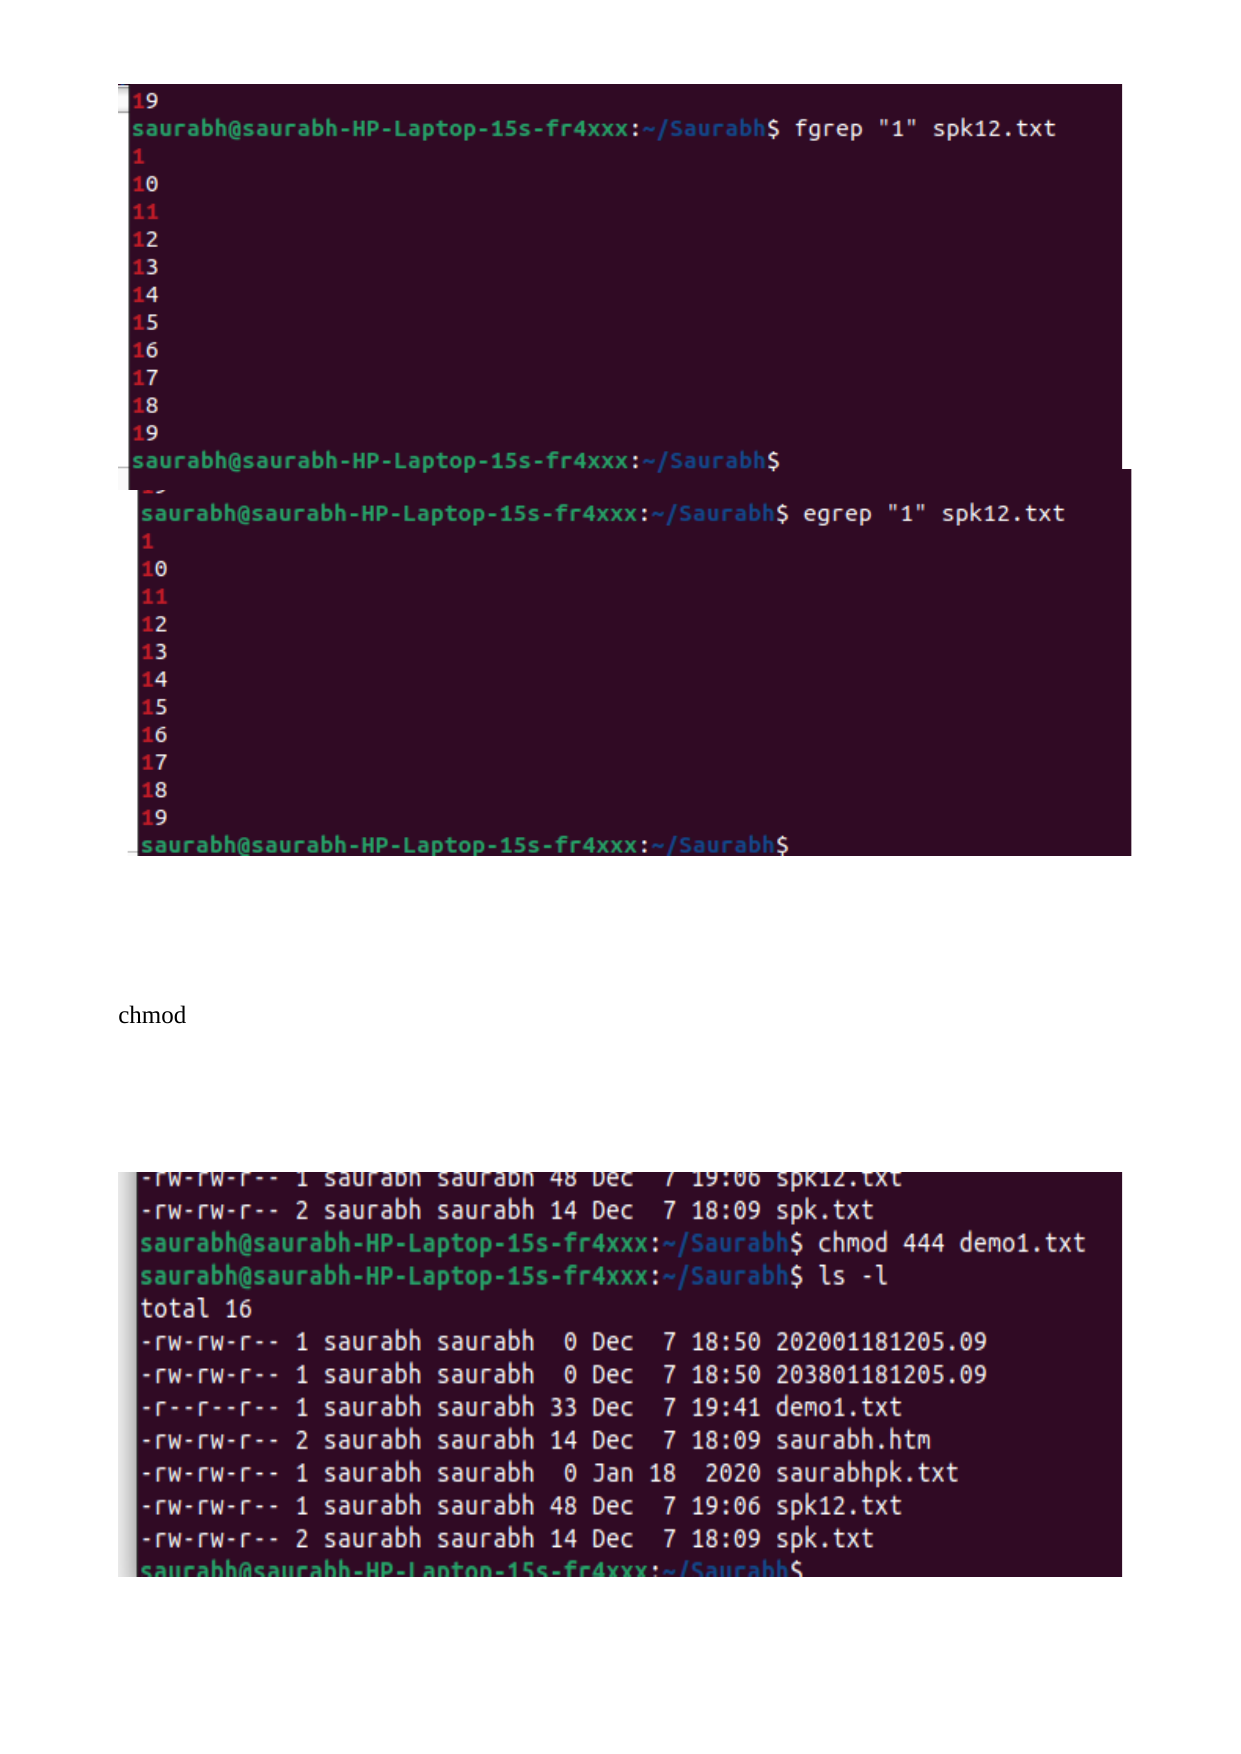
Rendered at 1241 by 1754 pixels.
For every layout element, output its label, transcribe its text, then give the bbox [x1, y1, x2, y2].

text chmod [118, 1000, 1122, 1028]
picture [118, 1172, 1123, 1577]
picture [118, 84, 1132, 856]
